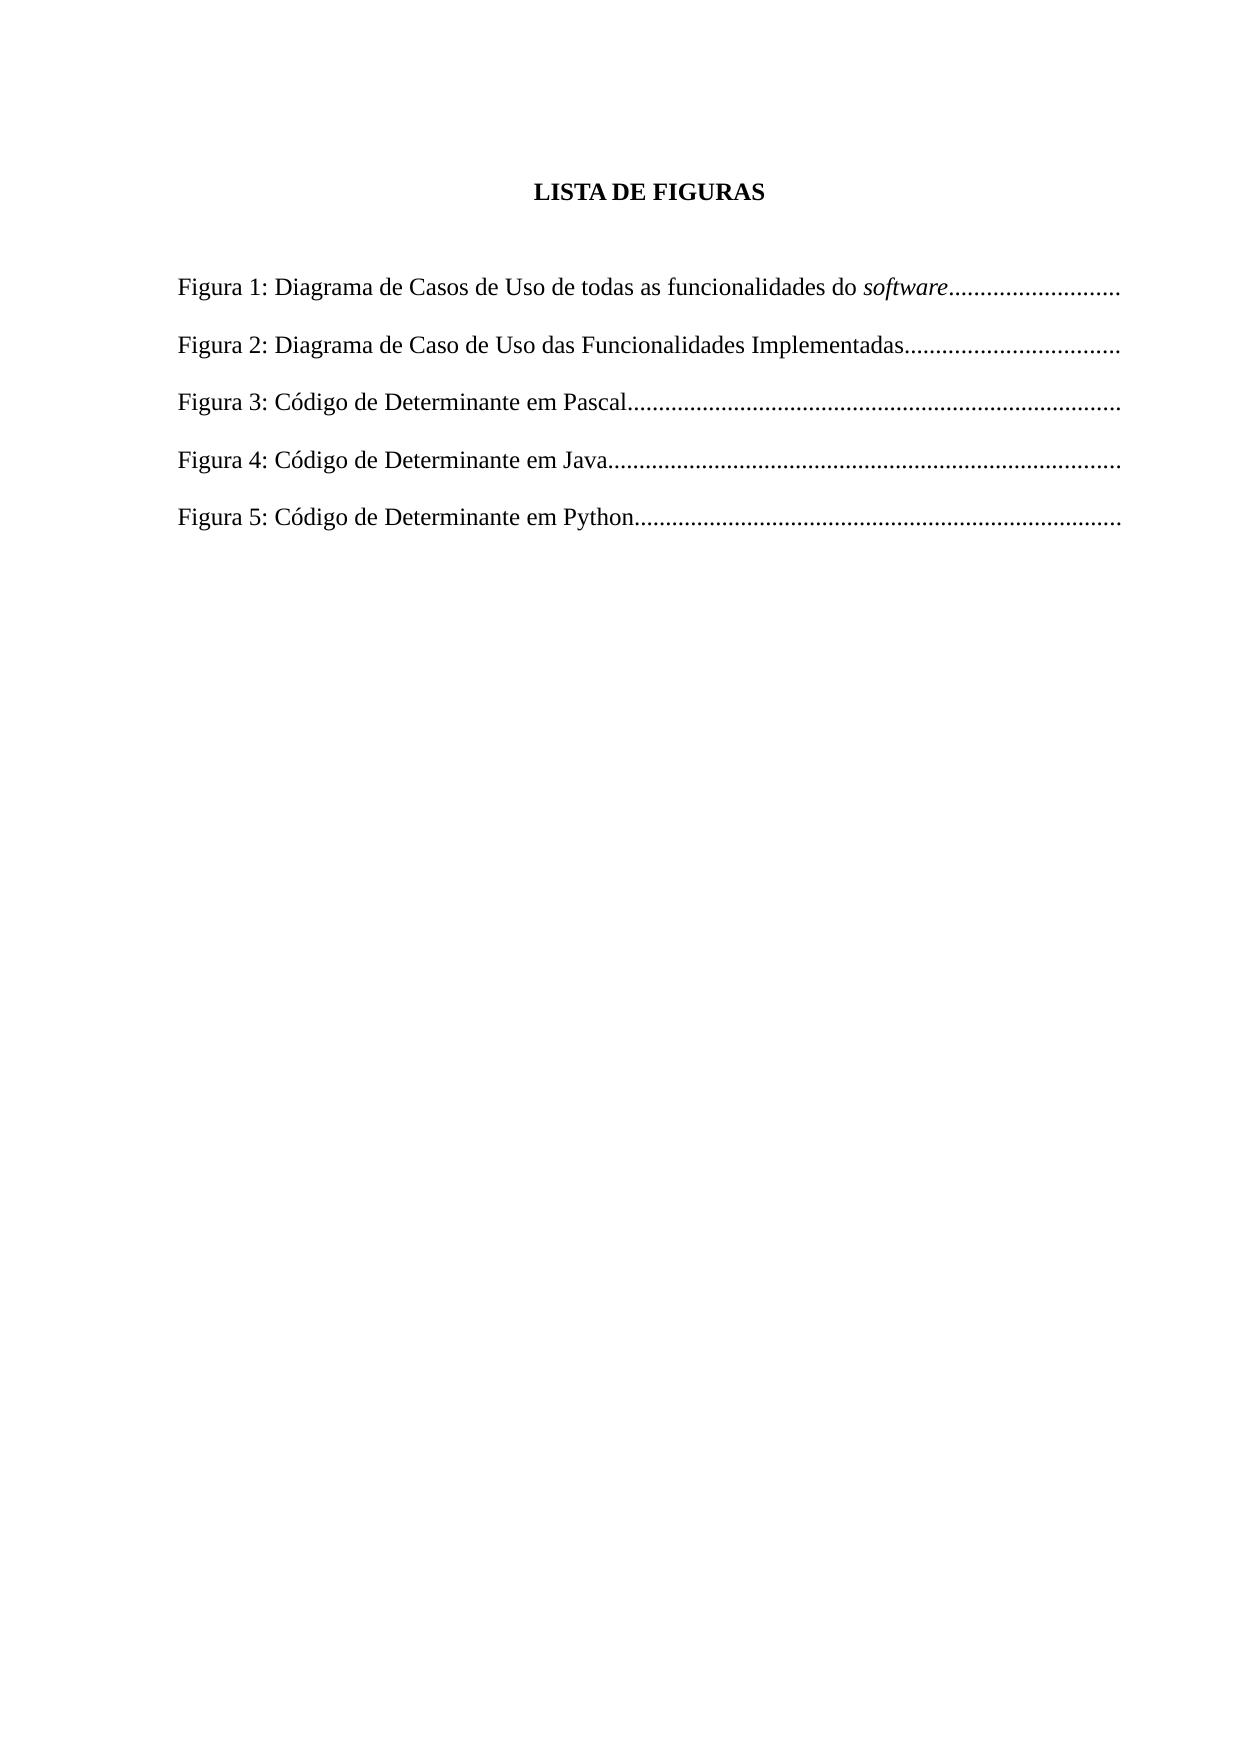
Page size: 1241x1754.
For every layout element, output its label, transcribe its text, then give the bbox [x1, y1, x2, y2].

text Figura 3: Código de Determinante em Pascal [177, 387, 1122, 416]
text Figura 5: Código de Determinante em Python [177, 502, 1122, 531]
text Figura 4: Código de Determinante em Java [177, 445, 1122, 473]
text Figura 2: Diagrama de Caso de Uso das Funcionalidades Implementadas [177, 330, 1122, 358]
subtitle LISTA DE FIGURAS [177, 177, 1122, 206]
text Figura 1: Diagrama de Casos de Uso de todas as funcionalidades do software [177, 272, 1122, 301]
